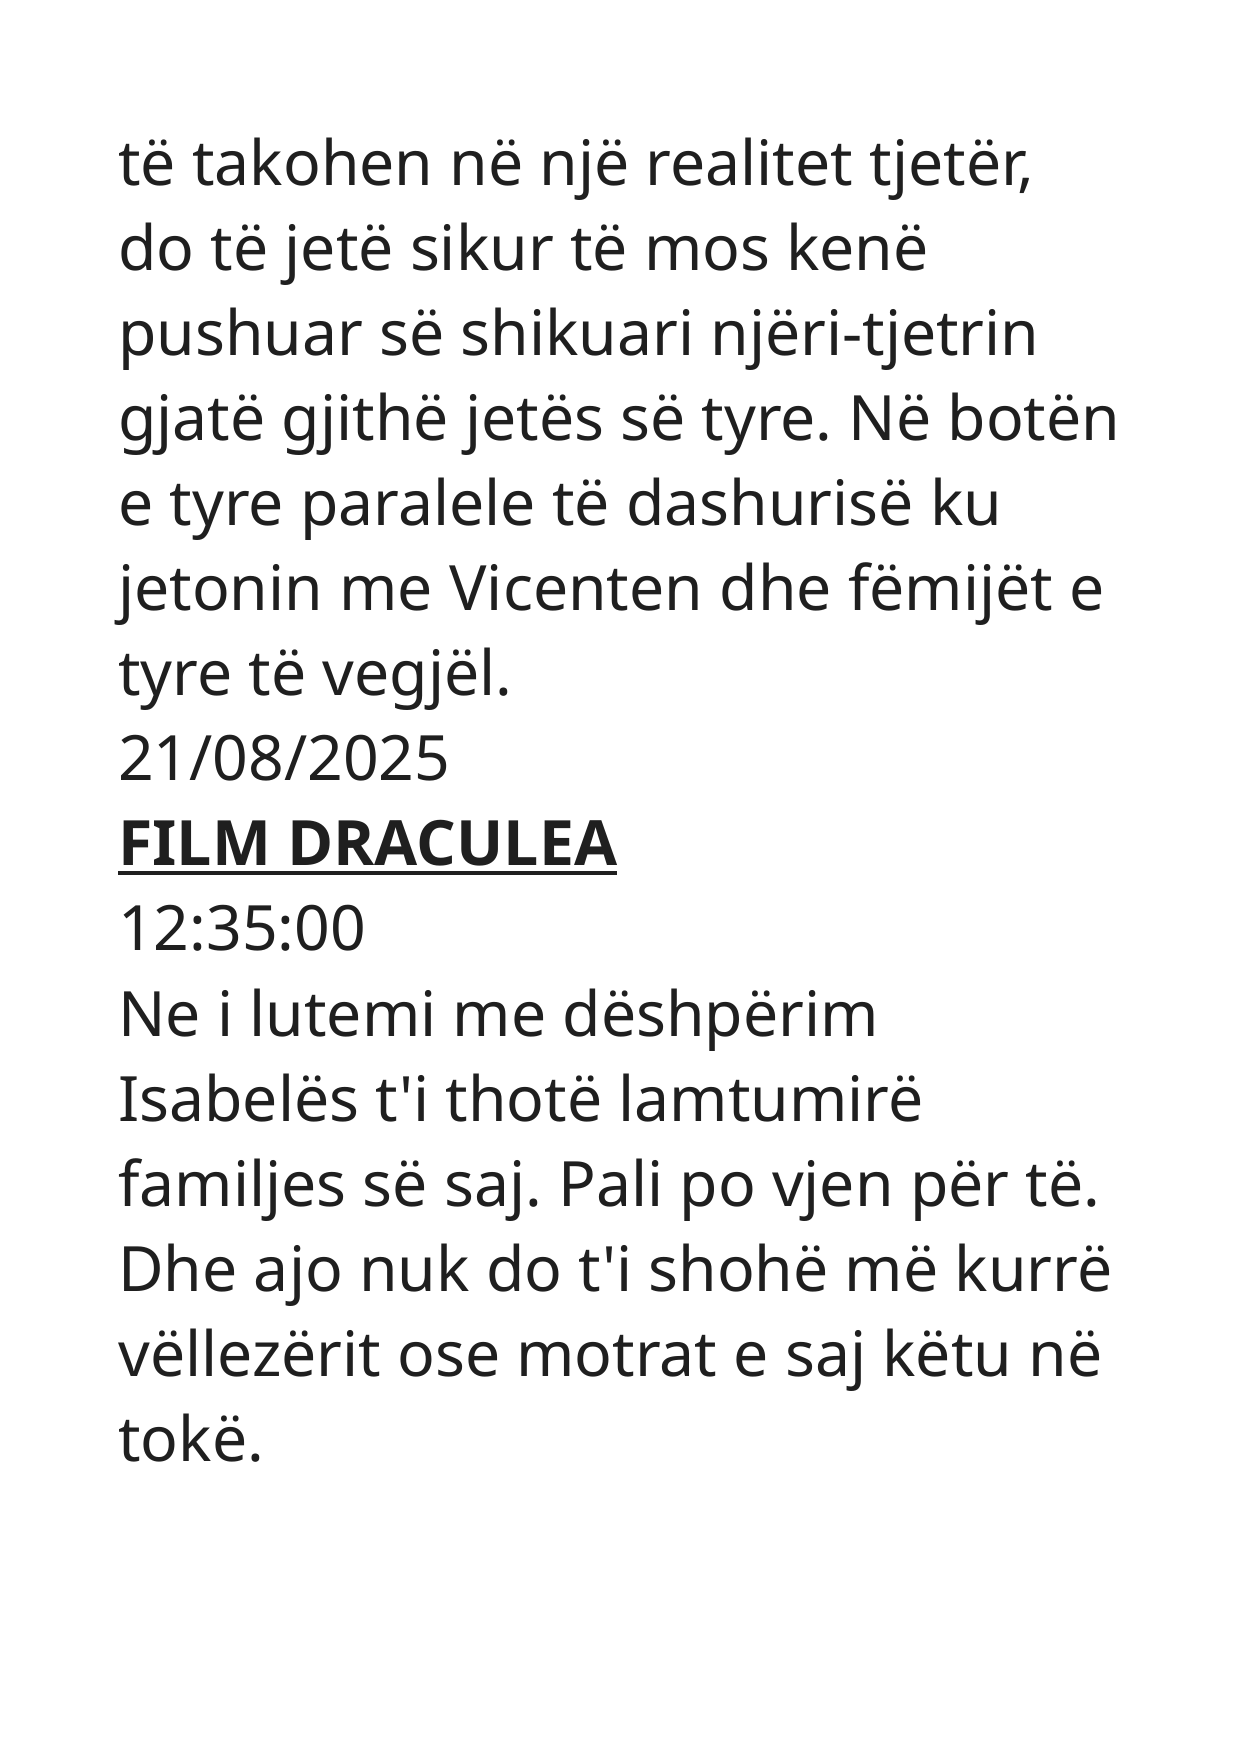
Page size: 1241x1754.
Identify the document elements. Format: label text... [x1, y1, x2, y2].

text Ne i lutemi me dëshpërim Isabelës t'i thotë lamtumirë familjes së saj. Pali po vjen për të. Dhe ajo nuk do t'i shohë më kurrë vëllezërit ose motrat e saj këtu në tokë. [118, 969, 1122, 1480]
text 21/08/2025 [118, 714, 1122, 799]
text FILM DRACULEA [118, 799, 1122, 884]
text 12:35:00 [118, 884, 1122, 969]
text të takohen në një realitet tjetër, do të jetë sikur të mos kenë pushuar së shikuari njëri-tjetrin gjatë gjithë jetës së tyre. Në botën e tyre paralele të dashurisë ku jetonin me Vicenten dhe fëmijët e tyre të vegjël. [118, 118, 1122, 714]
